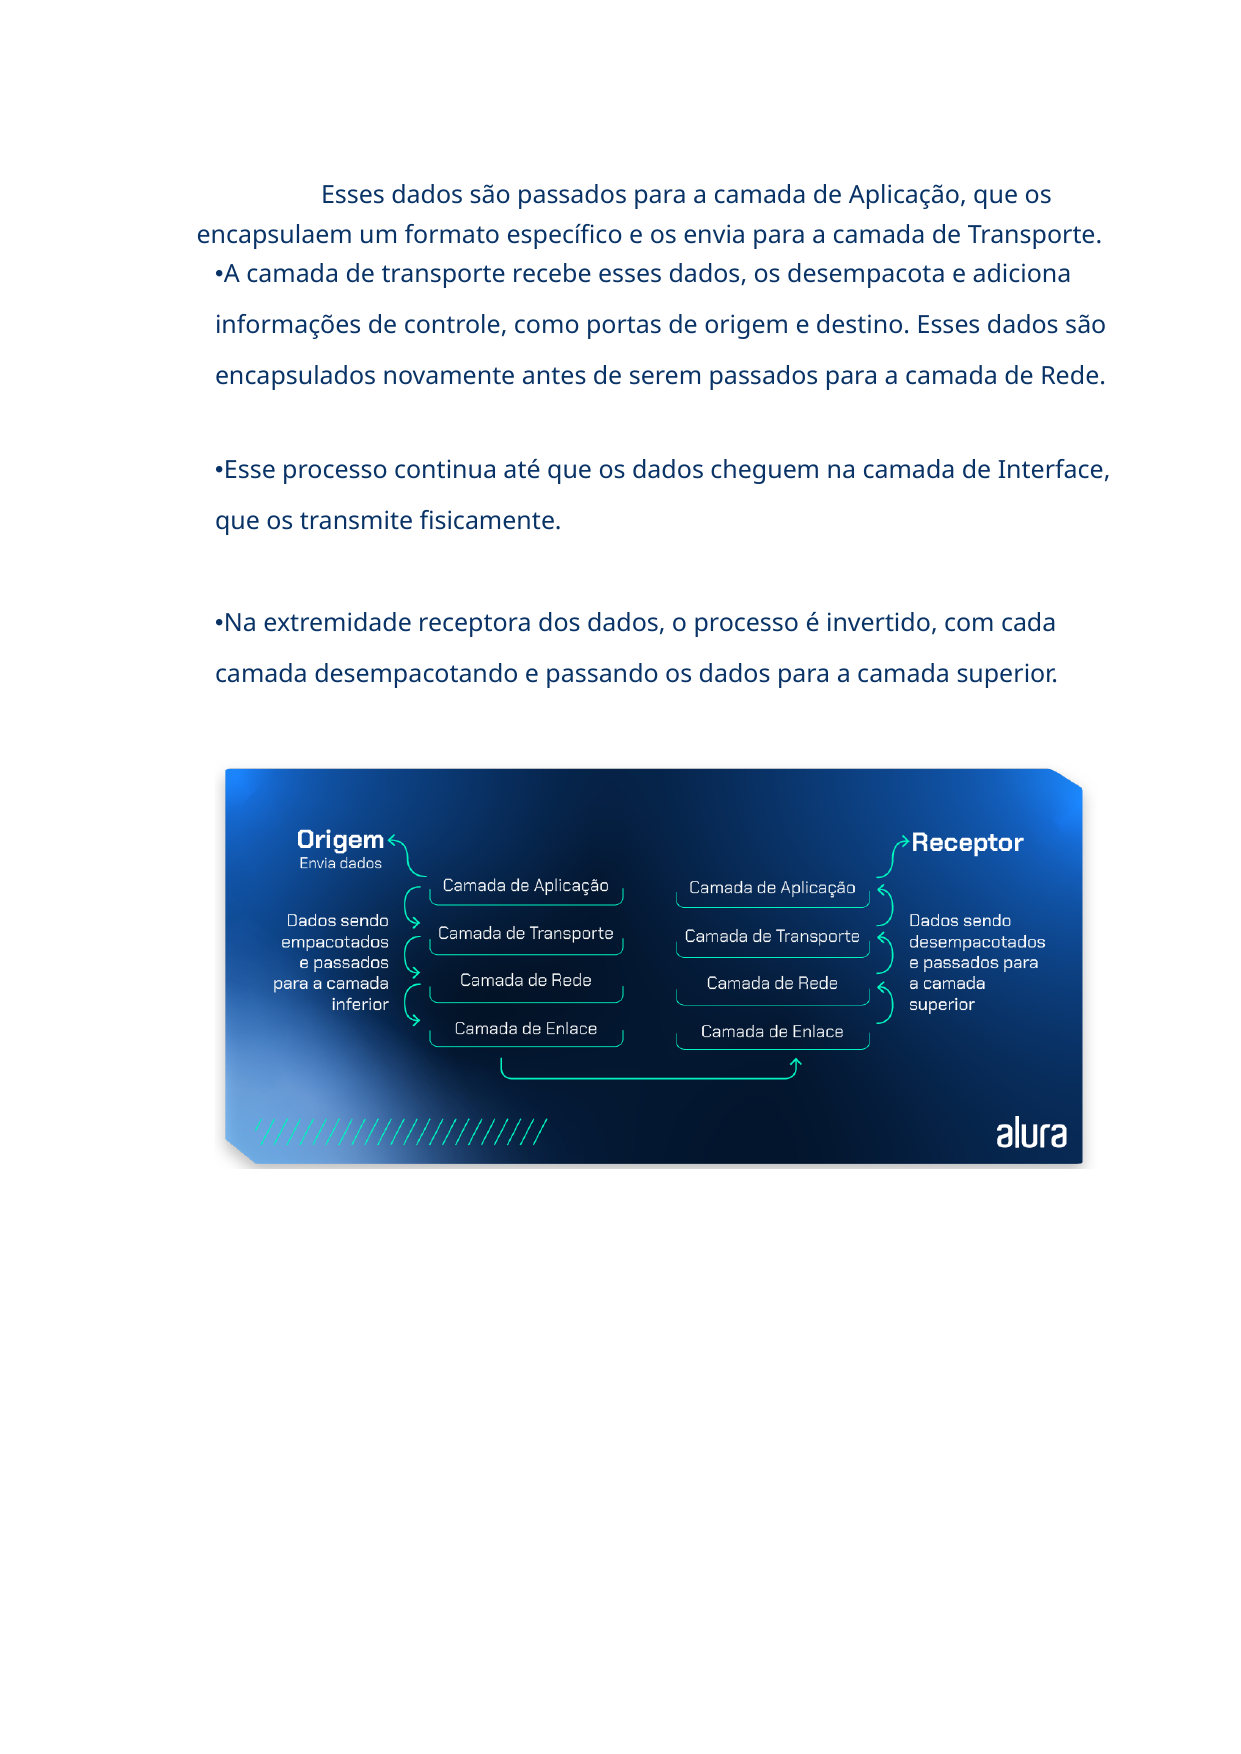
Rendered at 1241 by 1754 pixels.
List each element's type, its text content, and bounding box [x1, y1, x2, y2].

list Na extremidade receptora dos dados, o processo é invertido, com cada camada desempacotando e passando os dados para a camada superior. [177, 605, 1122, 690]
picture [214, 760, 1098, 1169]
text Esses dados são passados para a camada de Aplicação, que os encapsulaem um formato específico e os envia para a camada de Transporte. [177, 177, 1122, 250]
list A camada de transporte recebe esses dados, os desempacota e adiciona informações de controle, como portas de origem e destino. Esses dados são encapsulados novamente antes de serem passados para a camada de Rede. [177, 256, 1122, 392]
list Esse processo continua até que os dados cheguem na camada de Interface, que os transmite fisicamente. [177, 452, 1122, 537]
